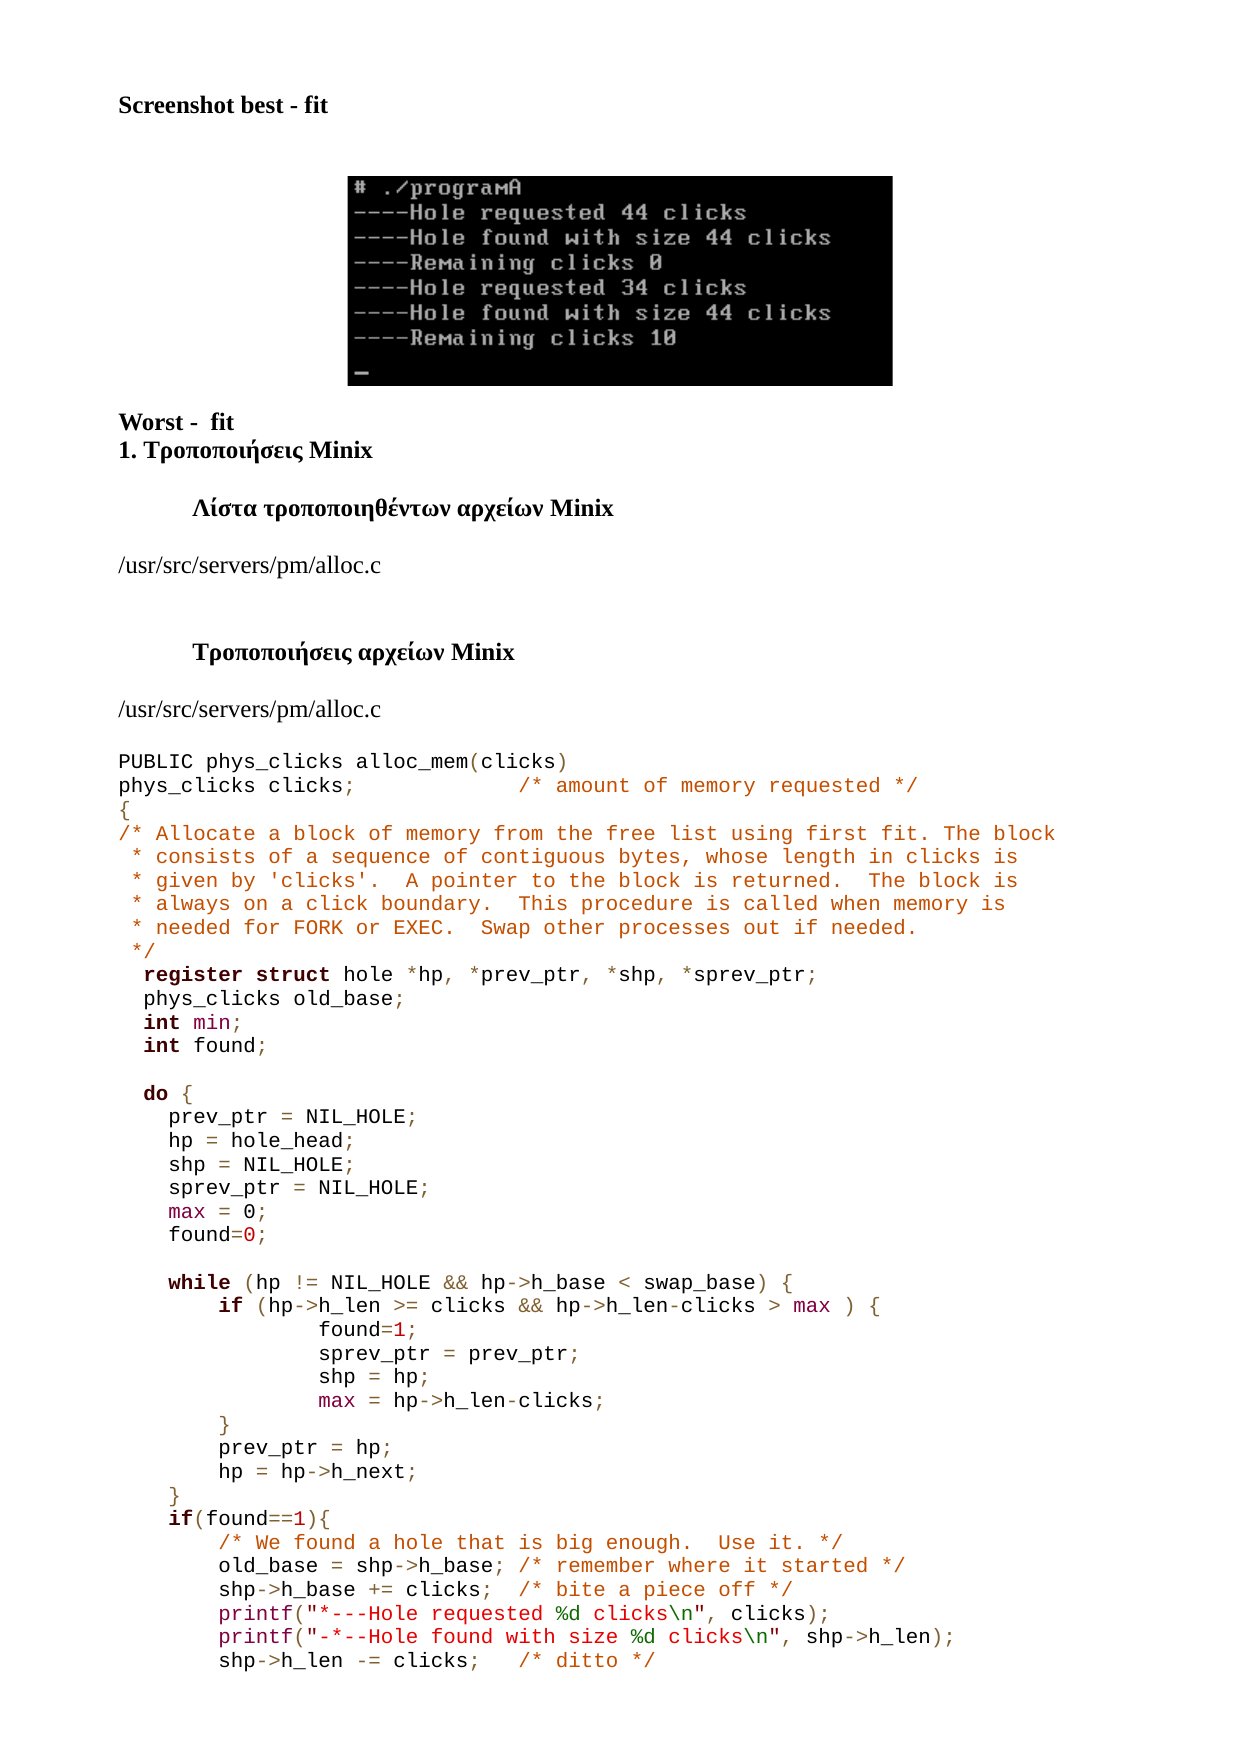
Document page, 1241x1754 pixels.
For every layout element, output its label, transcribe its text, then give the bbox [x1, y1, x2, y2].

picture [347, 176, 893, 386]
text * consists of a sequence of contiguous bytes, whose length in clicks is [118, 846, 1122, 870]
text { [118, 799, 1122, 822]
text shp = hp; [118, 1366, 1122, 1390]
text if (hp->h_len >= clicks && hp->h_len-clicks > max ) { [118, 1295, 1122, 1319]
text * given by 'clicks'. A pointer to the block is returned. The block is [118, 870, 1122, 893]
text 1. Τροποποιήσεις Minix [118, 435, 1122, 464]
text } [118, 1414, 1122, 1437]
text sprev_ptr = NIL_HOLE; [118, 1177, 1122, 1201]
text max = 0; [118, 1201, 1122, 1224]
text while (hp != NIL_HOLE && hp->h_base < swap_base) { [118, 1272, 1122, 1295]
text shp->h_base += clicks; /* bite a piece off */ [118, 1579, 1122, 1603]
text register struct hole *hp, *prev_ptr, *shp, *sprev_ptr; [118, 964, 1122, 988]
text do { [118, 1083, 1122, 1106]
text int min; [118, 1012, 1122, 1035]
text phys_clicks clicks; /* amount of memory requested */ [118, 775, 1122, 799]
text /usr/src/servers/pm/alloc.c [118, 550, 1122, 579]
text prev_ptr = hp; [118, 1437, 1122, 1461]
text } [118, 1484, 1122, 1508]
text hp = hp->h_next; [118, 1461, 1122, 1484]
text shp = NIL_HOLE; [118, 1153, 1122, 1177]
text Worst - fit [118, 407, 1122, 435]
text */ [118, 941, 1122, 964]
text Τροποποιήσεις αρχείων Minix [118, 637, 1122, 665]
text /* Allocate a block of memory from the free list using first fit. The block [118, 822, 1122, 846]
text * needed for FORK or EXEC. Swap other processes out if needed. [118, 917, 1122, 941]
text found=0; [118, 1224, 1122, 1248]
text prev_ptr = NIL_HOLE; [118, 1106, 1122, 1130]
text printf("*---Hole requested %d clicks\n", clicks); [118, 1603, 1122, 1626]
text sprev_ptr = prev_ptr; [118, 1343, 1122, 1366]
text phys_clicks old_base; [118, 988, 1122, 1012]
text * always on a click boundary. This procedure is called when memory is [118, 893, 1122, 917]
text found=1; [118, 1319, 1122, 1343]
text hp = hole_head; [118, 1130, 1122, 1153]
text int found; [118, 1035, 1122, 1059]
text if(found==1){ [118, 1508, 1122, 1532]
text /usr/src/servers/pm/alloc.c [118, 694, 1122, 723]
text Λίστα τροποποιηθέντων αρχείων Minix [118, 493, 1122, 522]
text Screenshot best - fit [118, 90, 1122, 119]
text /* We found a hole that is big enough. Use it. */ [118, 1532, 1122, 1556]
text PUBLIC phys_clicks alloc_mem(clicks) [118, 752, 1122, 775]
text shp->h_len -= clicks; /* ditto */ [118, 1650, 1122, 1674]
text old_base = shp->h_base; /* remember where it started */ [118, 1556, 1122, 1579]
text printf("-*--Hole found with size %d clicks\n", shp->h_len); [118, 1626, 1122, 1650]
text max = hp->h_len-clicks; [118, 1390, 1122, 1414]
